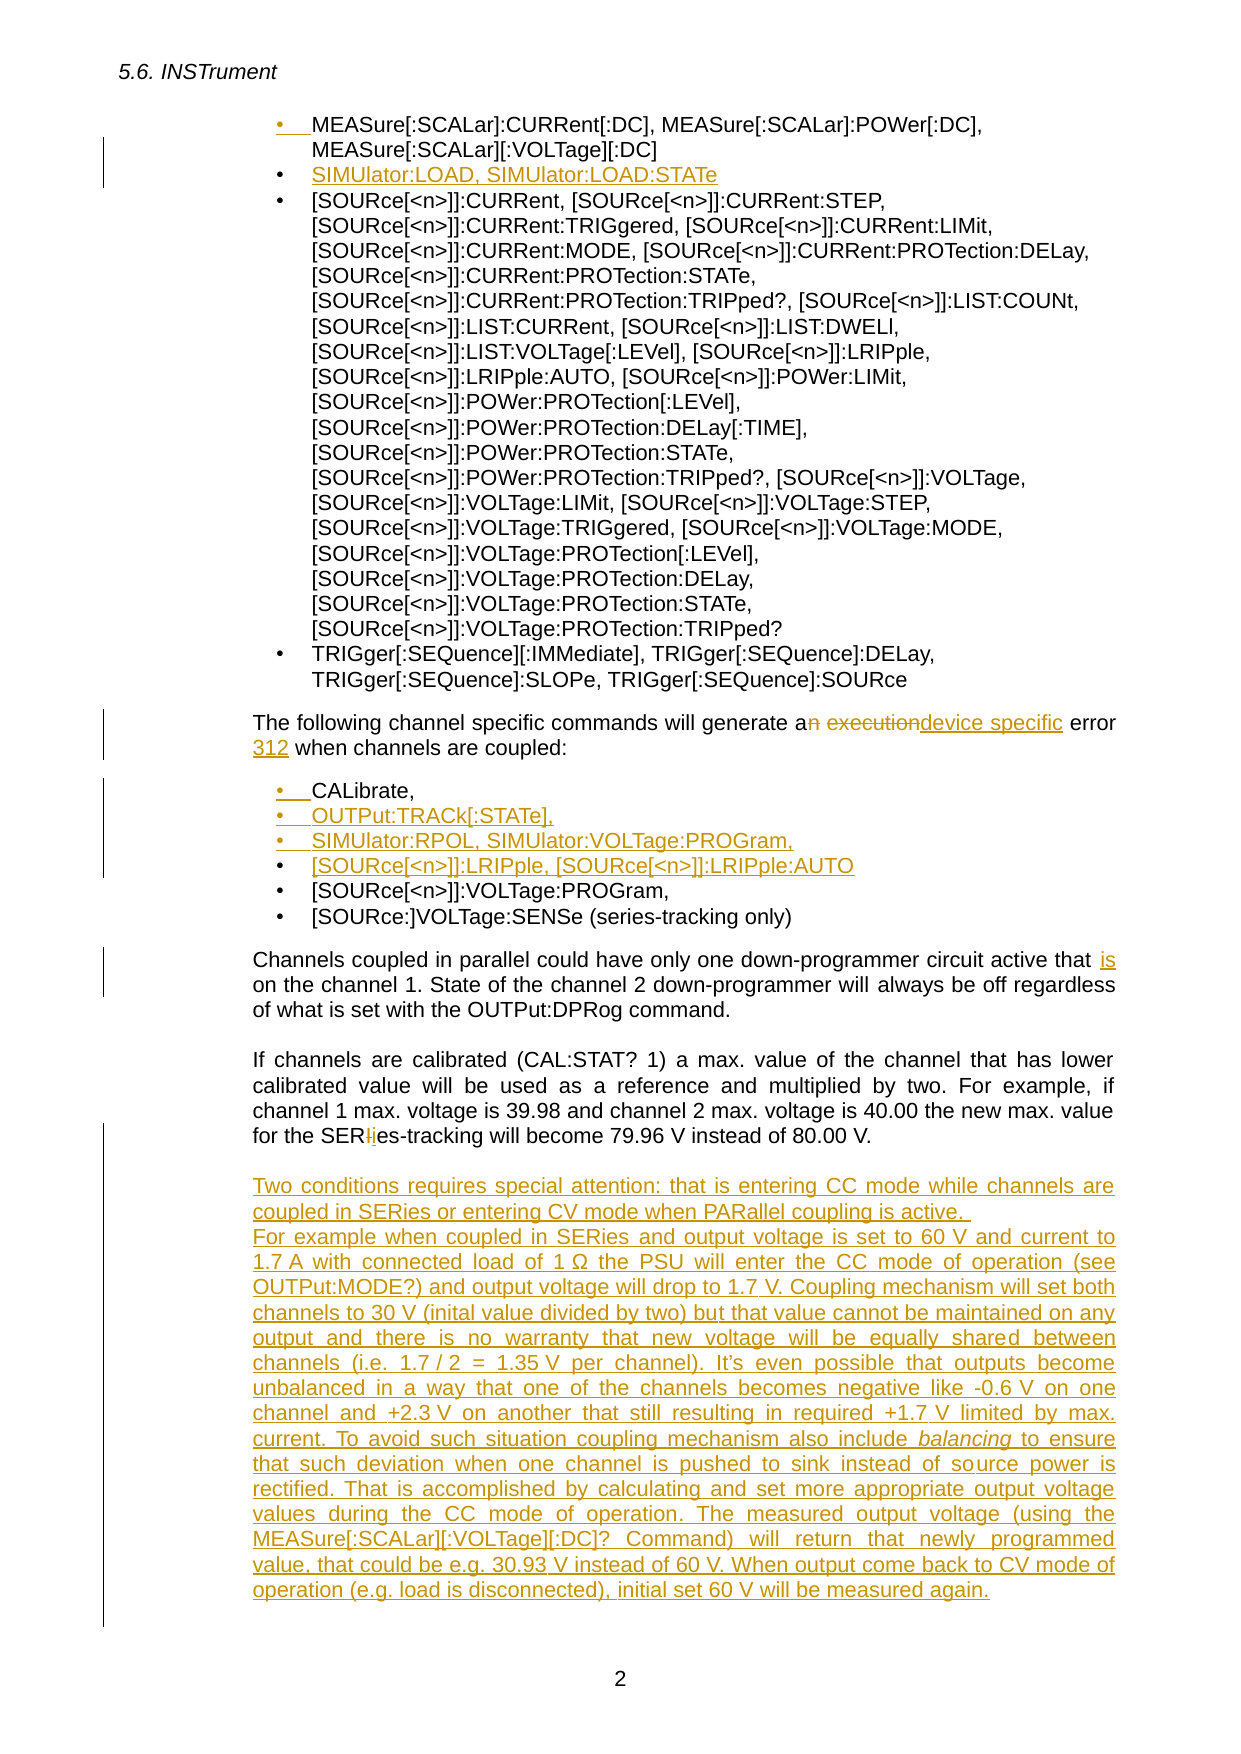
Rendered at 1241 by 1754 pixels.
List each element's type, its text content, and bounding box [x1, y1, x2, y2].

table_cell This command selects how channel’s outputs will be internally connected: independent (NONE) parallel-tracking (PARallel) controls K_PAR power relay state when max. output current is doubled (e.g. 10 A instead of 5 A), or series-tracking (SERies) that controls K_SER power relay state and max. output voltage is doubled (e.g. 80 V instead of 40 V). When channels are coupled, resulting output will be present on different binding posts as indicated with LED_SP (red) instead of LED_OUT1 (green) and/or LED_OUT2 (green). Coupled channels will be seen as single channel. Therefore the following commands will affect the both channel regardless of which channel is currently selected using the INSTrument[:SELect] or INSTrument:NSELect command): OUTPut[:STATe], OUTPut:DPRog, OUTPut:PROTection:CLEar MEASure[:SCALar]:CURRent[:DC], MEASure[:SCALar]:POWer[:DC], MEASure[:SCALar][:VOLTage][:DC] SIMUlator:LOAD, SIMUlator:LOAD:STATe [SOURce[<n>]]:CURRent, [SOURce[<n>]]:CURRent:STEP, [SOURce[<n>]]:CURRent:TRIGgered, [SOURce[<n>]]:CURRent:LIMit, [SOURce[<n>]]:CURRent:MODE, [SOURce[<n>]]:CURRent:PROTection:DELay, [SOURce[<n>]]:CURRent:PROTection:STATe, [SOURce[<n>]]:CURRent:PROTection:TRIPped?, [SOURce[<n>]]:LIST:COUNt, [SOURce[<n>]]:LIST:CURRent, [SOURce[<n>]]:LIST:DWELl, [SOURce[<n>]]:LIST:VOLTage[:LEVel], [SOURce[<n>]]:LRIPple, [SOURce[<n>]]:LRIPple:AUTO, [SOURce[<n>]]:POWer:LIMit, [SOURce[<n>]]:POWer:PROTection[:LEVel], [SOURce[<n>]]:POWer:PROTection:DELay[:TIME], [SOURce[<n>]]:POWer:PROTection:STATe, [SOURce[<n>]]:POWer:PROTection:TRIPped?, [SOURce[<n>]]:VOLTage, [SOURce[<n>]]:VOLTage:LIMit, [SOURce[<n>]]:VOLTage:STEP, [SOURce[<n>]]:VOLTage:TRIGgered, [SOURce[<n>]]:VOLTage:MODE, [SOURce[<n>]]:VOLTage:PROTection[:LEVel], [SOURce[<n>]]:VOLTage:PROTection:DELay, [SOURce[<n>]]:VOLTage:PROTection:STATe, [SOURce[<n>]]:VOLTage:PROTection:TRIPped? TRIGger[:SEQuence][:IMMediate], TRIGger[:SEQuence]:DELay, TRIGger[:SEQuence]:SLOPe, TRIGger[:SEQuence]:SOURce The following channel specific commands will generate a device specific error 312 when channels are coupled: CALibrate, OUTPut:TRACk[:STATe], SIMUlator:RPOL, SIMUlator:VOLTage:PROGram, [SOURce[<n>]]:LRIPple, [SOURce[<n>]]:LRIPple:AUTO [SOURce[<n>]]:VOLTage:PROGram, [SOURce:]VOLTage:SENSe (series-tracking only) Channels coupled in parallel could have only one down-programmer circuit active that is on the channel 1. State of the channel 2 down-programmer will always be off regardless of what is set with the OUTPut:DPRog command. If channels are calibrated (CAL:STAT? 1) a max. value of the channel that has lower calibrated value will be used as a reference and multiplied by two. For example, if channel 1 max. voltage is 39.98 and channel 2 max. voltage is 40.00 the new max. value for the SERies-tracking will become 79.96 V instead of 80.00 V. Two conditions requires special attention: that is entering CC mode while channels are coupled in SERies or entering CV mode when PARallel coupling is active. For example when coupled in SERies and output voltage is set to 60 V and current to 1.7 A with connected load of 1 Ω the PSU will enter the CC mode of operation (see OUTPut:MODE?) and output voltage will drop to 1.7 V. Coupling mechanism will set both channels to 30 V (inital value divided by two) but that value cannot be maintained on any output and there is no warranty that new voltage will be equally shared between channels (i.e. 1.7 / 2 = 1.35 V per channel). It’s even possible that outputs become unbalanced in a way that one of the channels becomes negative like -0.6 V on one channel and +2.3 V on another that still resulting in required +1.7 V limited by max. current. To avoid such situation coupling mechanism also include balancing to ensure that such deviation when one channel is pushed to sink instead of source power is rectified. That is accomplished by calculating and set more appropriate output voltage values during the CC mode of operation. The measured output voltage (using the MEASure[:SCALar][:VOLTage][:DC]? Command) will return that newly programmed value, that could be e.g. 30.93 V instead of 60 V. When output come back to CV mode of operation (e.g. load is disconnected), initial set 60 V will be measured again. At *RST, channels will be uncoupled (NONE). [247, 106, 1122, 1633]
table_cell [118, 106, 247, 1633]
